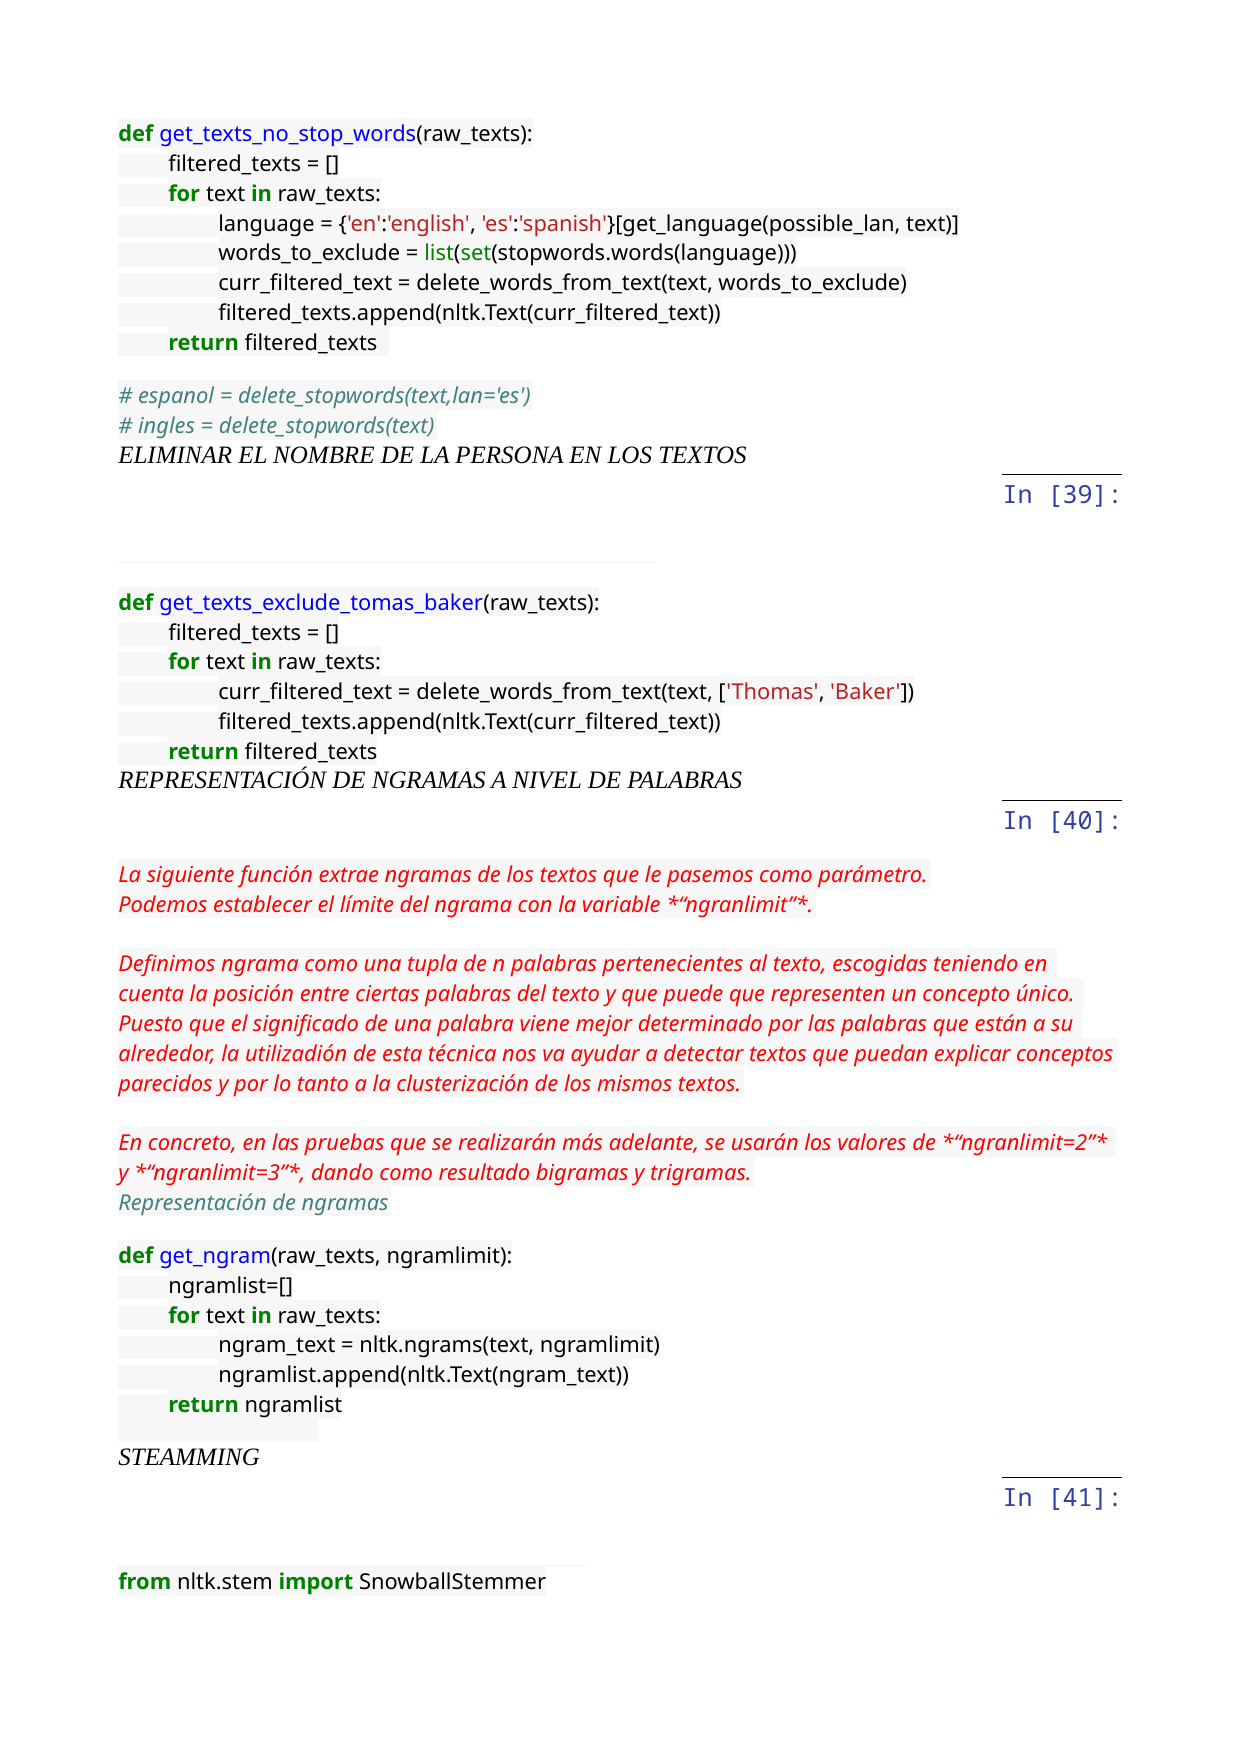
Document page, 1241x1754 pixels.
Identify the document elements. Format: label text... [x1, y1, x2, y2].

text from nltk.stem.porter import PorterStemmer [0, 1536, 1240, 1566]
text Definimos ngrama como una tupla de n palabras pertenecientes al texto, escogidas teniendo en cuenta la posición entre ciertas palabras del texto y que puede que representen un concepto único. Puesto que el significado de una palabra viene mejor determinado por las palabras que están a su alrededor, la utilizadión de esta técnica nos va ayudar a detectar textos que puedan explicar conceptos parecidos y por lo tanto a la clusterización de los mismos textos. [118, 948, 1122, 1097]
text ​ [118, 563, 1122, 587]
text def get_ngram(raw_texts, ngramlimit): [118, 1240, 1122, 1270]
text filtered_texts.append(nltk.Text(curr_filtered_text)) [118, 706, 1122, 736]
text for text in raw_texts: [118, 646, 1122, 676]
text REPRESENTACIÓN DE NGRAMAS A NIVEL DE PALABRAS [118, 765, 1122, 794]
text filtered_texts = [] [118, 616, 1122, 646]
text words_to_exclude = list(set(stopwords.words(language))) [118, 237, 1122, 267]
text return ngramlist [118, 1389, 1122, 1419]
text curr_filtered_text = delete_words_from_text(text, ['Thomas', 'Baker']) [118, 676, 1122, 706]
text def get_texts_no_stop_words(raw_texts): [118, 118, 1122, 148]
text In [41]: [118, 1477, 1122, 1514]
text STEAMMING [118, 1442, 1122, 1471]
text ​ [118, 1596, 1122, 1619]
text # ingles = delete_stopwords(text) [118, 410, 1122, 440]
text ngramlist=[] [118, 1270, 1122, 1300]
text In [39]: [118, 474, 1122, 511]
text return filtered_texts [118, 327, 1122, 356]
text for text in raw_texts: [118, 178, 1122, 207]
text In [40]: [118, 800, 1122, 837]
text Podemos establecer el límite del ngrama con la variable *“ngranlimit”*. [118, 889, 1122, 918]
text def get_texts_exclude_tomas_baker(raw_texts): [118, 587, 1122, 616]
text La siguiente función extrae ngramas de los textos que le pasemos como parámetro. [118, 859, 1122, 889]
text from nltk.stem import SnowballStemmer [118, 1566, 1122, 1596]
text # Eliminar las palabras ['Thomas', 'Baker'] de los textos [0, 533, 1240, 563]
text filtered_texts.append(nltk.Text(curr_filtered_text)) [118, 297, 1122, 327]
text ​ [118, 356, 1122, 380]
text Representación de ngramas [118, 1187, 1122, 1216]
text # espanol = delete_stopwords(text,lan='es') [118, 380, 1122, 410]
text ngram_text = nltk.ngrams(text, ngramlimit) [118, 1329, 1122, 1359]
text ngramlist.append(nltk.Text(ngram_text)) [118, 1359, 1122, 1389]
text return filtered_texts [118, 736, 1122, 765]
text ELIMINAR EL NOMBRE DE LA PERSONA EN LOS TEXTOS [118, 440, 1122, 468]
text filtered_texts = [] [118, 148, 1122, 178]
text En concreto, en las pruebas que se realizarán más adelante, se usarán los valores de *“ngranlimit=2”* y *“ngranlimit=3”*, dando como resultado bigramas y trigramas. [118, 1127, 1122, 1187]
text curr_filtered_text = delete_words_from_text(text, words_to_exclude) [118, 267, 1122, 297]
text language = {'en':'english', 'es':'spanish'}[get_language(possible_lan, text)] [118, 207, 1122, 237]
text for text in raw_texts: [118, 1300, 1122, 1329]
